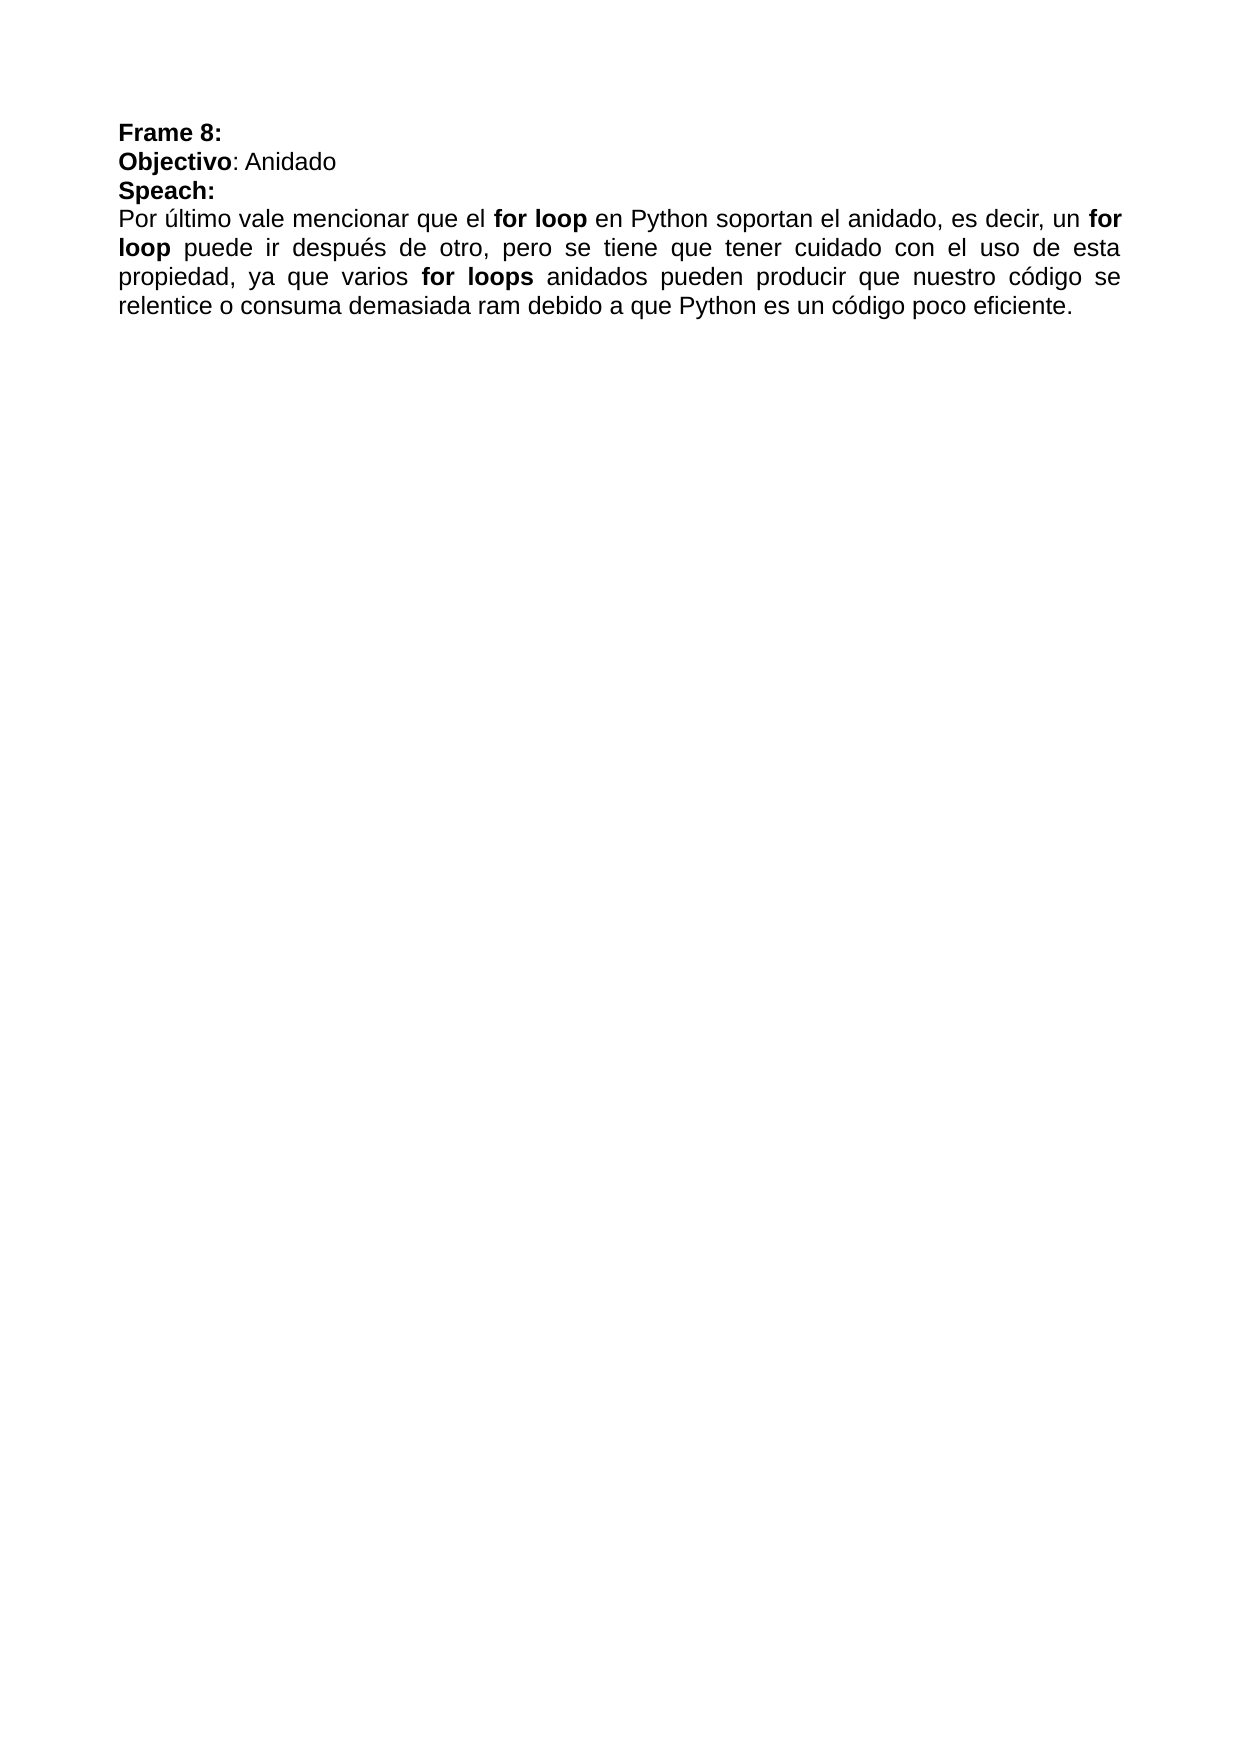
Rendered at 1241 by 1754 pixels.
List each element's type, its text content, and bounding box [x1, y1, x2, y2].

text Objectivo: Anidado [118, 147, 1122, 176]
text Speach: [118, 176, 1122, 204]
text Por último vale mencionar que el for loop en Python soportan el anidado, es decir, un for loop puede ir después de otro, pero se tiene que tener cuidado con el uso de esta propiedad, ya que varios for loops anidados pueden producir que nuestro código se relentice o consuma demasiada ram debido a que Python es un código poco eficiente. [118, 204, 1122, 319]
text Frame 8: [118, 118, 1122, 147]
